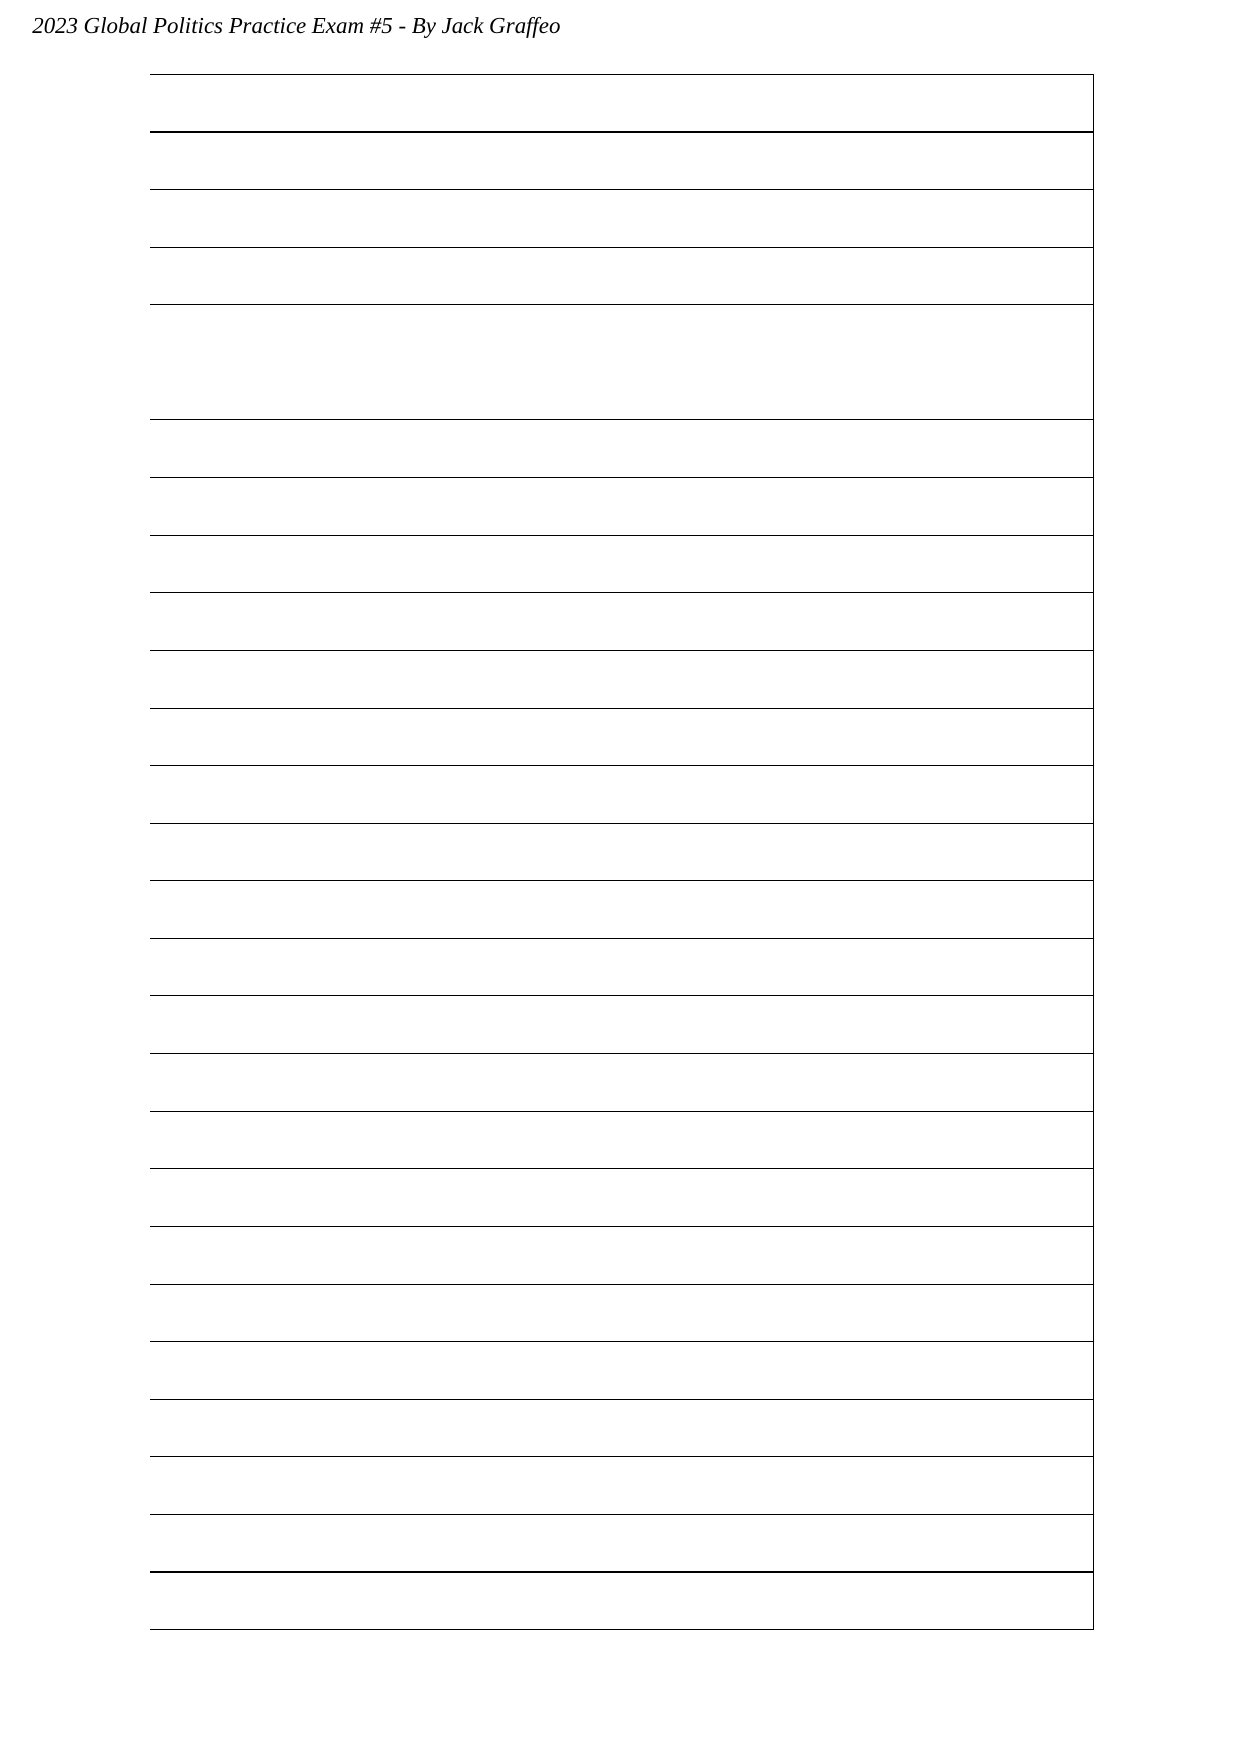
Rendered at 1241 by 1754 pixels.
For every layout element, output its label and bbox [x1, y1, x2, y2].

table_cell [150, 75, 1093, 131]
table_cell [150, 1342, 1093, 1399]
table_cell [150, 1285, 1093, 1341]
table_cell [150, 1515, 1093, 1571]
table_cell [150, 420, 1093, 477]
table_cell [150, 766, 1093, 823]
table_cell [150, 1400, 1093, 1456]
table_cell [150, 881, 1093, 938]
table_cell [150, 1573, 1093, 1629]
table_cell [150, 133, 1093, 189]
table_cell [150, 939, 1093, 995]
table_cell [150, 996, 1093, 1053]
table_cell [150, 1112, 1093, 1168]
table_cell [150, 824, 1093, 880]
table_cell [150, 1227, 1093, 1283]
table_cell [150, 305, 1093, 362]
table_cell [150, 1054, 1093, 1111]
table_cell [150, 248, 1093, 304]
table_cell [150, 363, 1093, 419]
table_cell [150, 190, 1093, 247]
table_cell [150, 651, 1093, 707]
table_cell [150, 1457, 1093, 1514]
table_cell [150, 593, 1093, 650]
table_cell [150, 709, 1093, 765]
table_cell [150, 1169, 1093, 1226]
table_cell [150, 478, 1093, 534]
table_cell [150, 536, 1093, 592]
